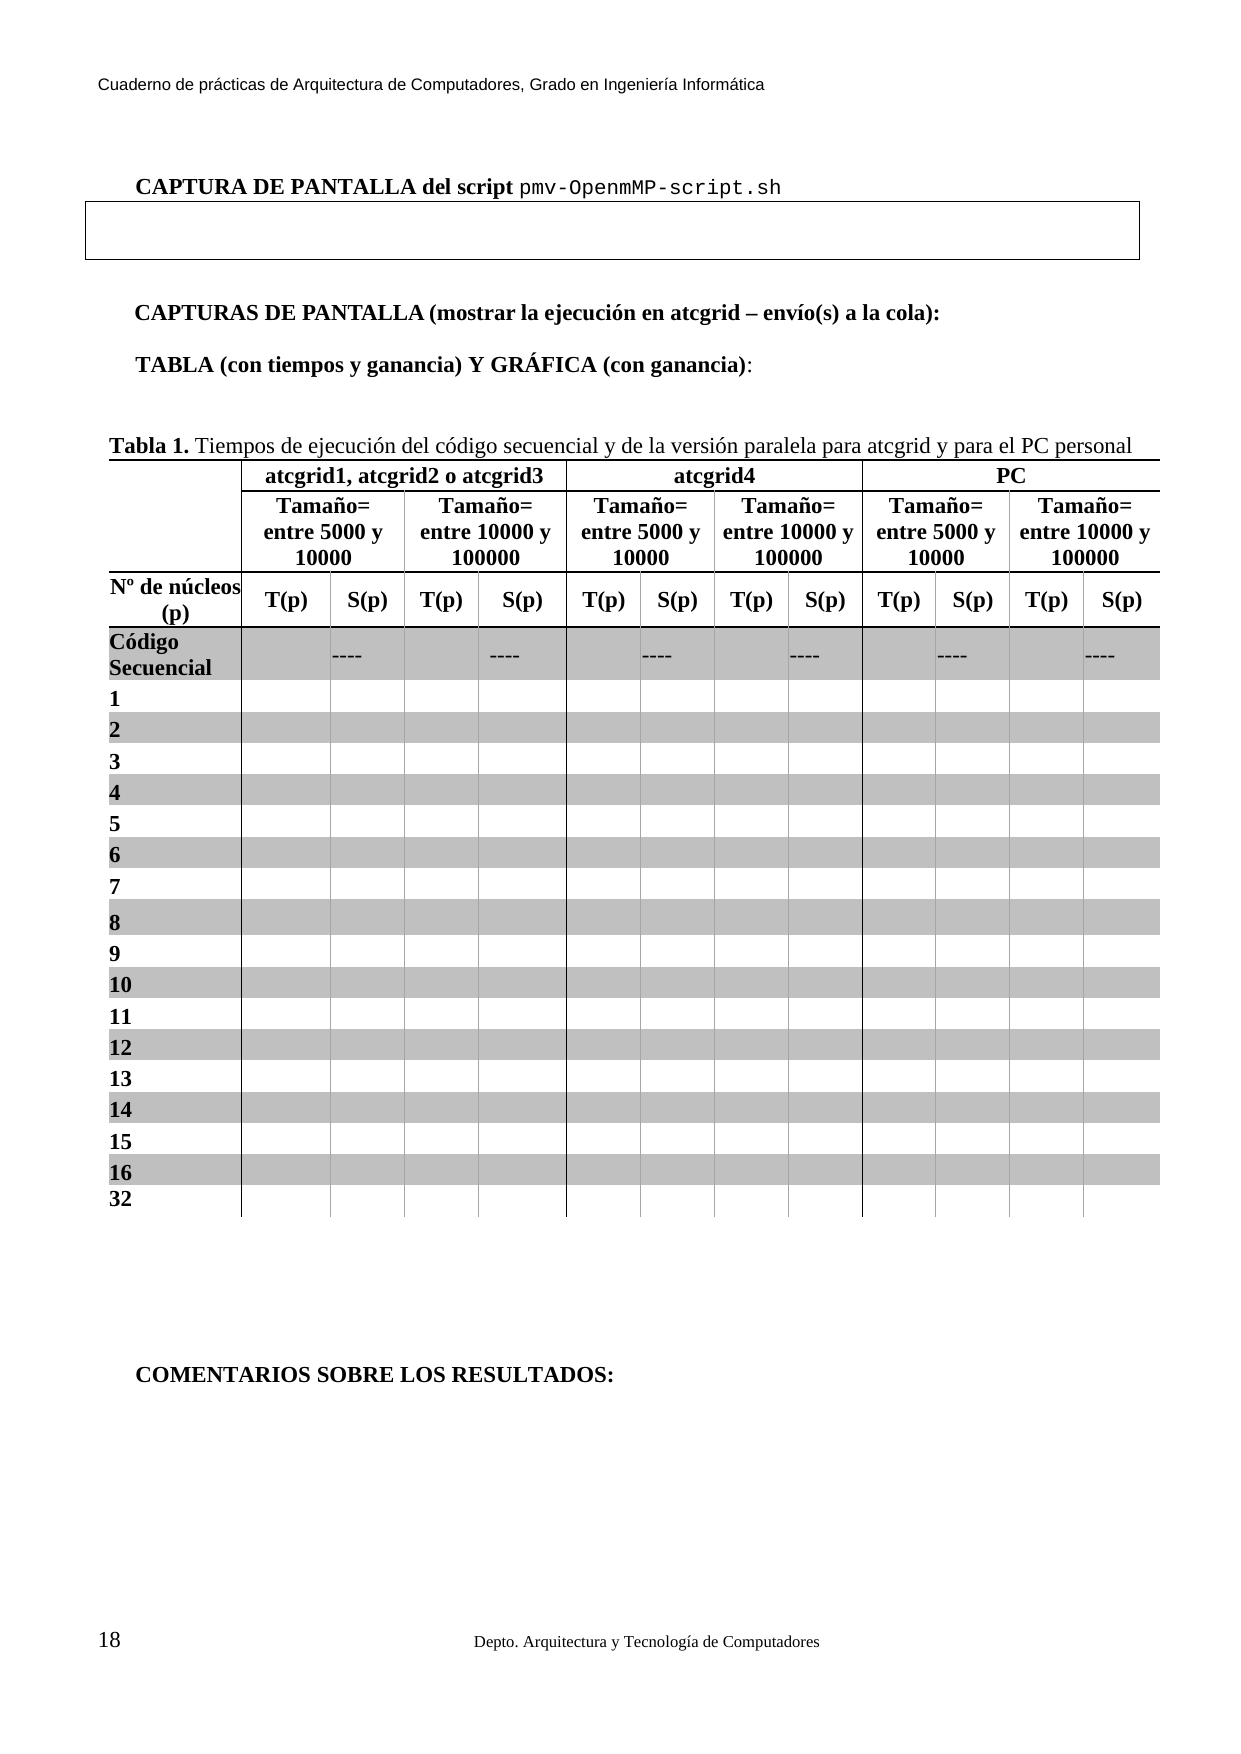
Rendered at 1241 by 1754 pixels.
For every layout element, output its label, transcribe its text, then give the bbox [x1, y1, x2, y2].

table_cell [863, 712, 935, 743]
table_cell [641, 743, 714, 774]
table_cell [789, 805, 862, 837]
table_cell [863, 967, 935, 998]
table_cell [641, 1092, 714, 1123]
table_cell [242, 805, 330, 837]
table_cell [863, 774, 935, 805]
table_cell [479, 998, 566, 1029]
table_cell [863, 680, 935, 712]
table_cell [567, 868, 640, 899]
table_cell [863, 998, 935, 1029]
table_cell [1084, 967, 1160, 998]
table_cell [715, 935, 788, 967]
table_cell [1084, 1029, 1160, 1060]
table_cell [863, 1123, 935, 1154]
table_cell [331, 967, 404, 998]
table_header Tabla 1. Tiempos de ejecución del código secuencial y de la versión paralela para atcgrid y para el PC personal [98, 432, 1161, 458]
table_cell Tamaño= entre 10000 y 100000 [405, 492, 566, 571]
table_cell T(p) [242, 573, 330, 626]
table_cell [789, 837, 862, 868]
table_cell [715, 774, 788, 805]
table_cell [479, 935, 566, 967]
table_cell [242, 998, 330, 1029]
table_cell [567, 837, 640, 868]
table_cell [242, 1060, 330, 1092]
table_cell [1010, 1154, 1083, 1185]
table_cell [1084, 1092, 1160, 1123]
table_cell [715, 899, 788, 935]
table_cell [936, 967, 1009, 998]
table_cell [789, 1029, 862, 1060]
table_cell [1010, 899, 1083, 935]
table_cell [863, 868, 935, 899]
table_cell [789, 774, 862, 805]
table_cell [863, 743, 935, 774]
table_cell ---- [331, 628, 404, 680]
table_cell [242, 680, 330, 712]
table_cell [936, 712, 1009, 743]
table_cell 1 [109, 680, 241, 712]
table_cell [789, 1123, 862, 1154]
table_cell ---- [641, 628, 714, 680]
table_cell [242, 1092, 330, 1123]
table_cell [715, 712, 788, 743]
table_cell Nº de núcleos (p) [109, 573, 241, 626]
table_cell [863, 1154, 935, 1185]
table_cell [331, 868, 404, 899]
table_cell [936, 774, 1009, 805]
table_cell [936, 868, 1009, 899]
table_cell [405, 998, 478, 1029]
table_cell [641, 712, 714, 743]
table_cell [715, 680, 788, 712]
table_cell [1084, 868, 1160, 899]
table_cell [567, 899, 640, 935]
table_cell 32 [109, 1185, 241, 1217]
table_cell [405, 899, 478, 935]
table_cell [1010, 774, 1083, 805]
table_cell [567, 967, 640, 998]
table_cell [789, 899, 862, 935]
table_cell [405, 628, 478, 680]
table_cell [936, 998, 1009, 1029]
table_cell [936, 1154, 1009, 1185]
table_cell [641, 935, 714, 967]
table_cell [567, 1029, 640, 1060]
table_cell [405, 967, 478, 998]
table_cell 8 [109, 899, 241, 935]
table_cell [331, 998, 404, 1029]
table_cell [405, 1123, 478, 1154]
table_cell T(p) [715, 573, 788, 626]
table_cell ---- [936, 628, 1009, 680]
table_cell [863, 935, 935, 967]
table_cell T(p) [405, 573, 478, 626]
table_cell [789, 935, 862, 967]
table_cell [789, 680, 862, 712]
table_cell [789, 1092, 862, 1123]
table_cell [1010, 837, 1083, 868]
table_cell [479, 1029, 566, 1060]
table_cell 7 [109, 868, 241, 899]
table_cell [1010, 680, 1083, 712]
table_cell [331, 712, 404, 743]
table_cell [331, 1123, 404, 1154]
table_cell [567, 1092, 640, 1123]
table_cell [567, 743, 640, 774]
table_cell [715, 1123, 788, 1154]
table_cell Código Secuencial [109, 628, 241, 680]
table_cell S(p) [936, 573, 1009, 626]
text TABLA (con tiempos y ganancia) Y GRÁFICA (con ganancia): [135, 351, 1138, 378]
table_cell Tamaño= entre 10000 y 100000 [1010, 492, 1160, 571]
table_cell [479, 1123, 566, 1154]
table_cell [789, 998, 862, 1029]
table_cell [641, 1154, 714, 1185]
table_cell [936, 1185, 1009, 1217]
table_cell 3 [109, 743, 241, 774]
table_cell [242, 967, 330, 998]
table_cell [479, 712, 566, 743]
table_cell [863, 1185, 935, 1217]
table_cell [1084, 1185, 1160, 1217]
table_cell [715, 998, 788, 1029]
table_cell 5 [109, 805, 241, 837]
table_cell Tamaño= entre 10000 y 100000 [715, 492, 862, 571]
text CAPTURA DE PANTALLA del script pmv-OpenmMP-script.sh [135, 173, 1138, 201]
table_cell [641, 1029, 714, 1060]
table_cell [641, 774, 714, 805]
table_cell [331, 805, 404, 837]
table_header PC [863, 461, 1160, 490]
table_cell [331, 1060, 404, 1092]
table_cell 16 [109, 1154, 241, 1185]
table_cell 11 [109, 998, 241, 1029]
table_cell [1084, 743, 1160, 774]
table_cell [641, 680, 714, 712]
table_cell S(p) [789, 573, 862, 626]
table_cell [1010, 743, 1083, 774]
table_cell [242, 935, 330, 967]
table_cell [567, 1060, 640, 1092]
table_cell [479, 680, 566, 712]
table_cell [641, 805, 714, 837]
table_cell [1010, 1029, 1083, 1060]
table_cell [1010, 1092, 1083, 1123]
table_cell [715, 1060, 788, 1092]
table_cell [715, 628, 788, 680]
table_cell 10 [109, 967, 241, 998]
table_cell [405, 1060, 478, 1092]
table_cell [331, 935, 404, 967]
table_cell [405, 837, 478, 868]
table_cell [567, 1154, 640, 1185]
table_cell [242, 743, 330, 774]
table_cell [641, 998, 714, 1029]
table_cell [479, 774, 566, 805]
table_cell S(p) [1084, 573, 1160, 626]
table_cell [1084, 899, 1160, 935]
table_cell [405, 1092, 478, 1123]
table_cell [567, 628, 640, 680]
table_cell [331, 1029, 404, 1060]
table_cell [863, 1060, 935, 1092]
table_cell [936, 1092, 1009, 1123]
table_cell [331, 837, 404, 868]
table_cell [936, 680, 1009, 712]
table_cell [936, 805, 1009, 837]
table_cell [936, 899, 1009, 935]
table_cell 6 [109, 837, 241, 868]
table_cell [242, 774, 330, 805]
table_cell Tamaño= entre 5000 y 10000 [567, 492, 714, 571]
table_cell [1084, 680, 1160, 712]
table_cell [567, 805, 640, 837]
table_cell [789, 712, 862, 743]
table_header [109, 461, 241, 490]
table_cell [863, 805, 935, 837]
table_cell [242, 837, 330, 868]
table_cell [405, 743, 478, 774]
table_cell [863, 1092, 935, 1123]
table_cell [479, 743, 566, 774]
table_cell [331, 1185, 404, 1217]
table_cell 4 [109, 774, 241, 805]
table_cell [715, 743, 788, 774]
table_cell [641, 1123, 714, 1154]
table_cell [715, 1154, 788, 1185]
table_cell [242, 899, 330, 935]
table_cell [936, 743, 1009, 774]
table_cell S(p) [479, 573, 566, 626]
table_cell ---- [479, 628, 566, 680]
table_cell [1010, 935, 1083, 967]
table_cell [1010, 1060, 1083, 1092]
table_cell Tamaño= entre 5000 y 10000 [863, 492, 1009, 571]
table_cell [789, 1060, 862, 1092]
table_cell [1084, 1123, 1160, 1154]
table_cell 13 [109, 1060, 241, 1092]
table_cell Tamaño= entre 5000 y 10000 [242, 492, 404, 571]
table_cell 14 [109, 1092, 241, 1123]
table_cell [242, 868, 330, 899]
table_cell [1010, 1123, 1083, 1154]
table_cell [567, 1123, 640, 1154]
table_cell [405, 680, 478, 712]
table_cell [789, 1185, 862, 1217]
table_cell [479, 1060, 566, 1092]
table_cell S(p) [331, 573, 404, 626]
table_cell [479, 967, 566, 998]
table_cell [936, 1060, 1009, 1092]
table_cell [1010, 1185, 1083, 1217]
table_cell [1010, 868, 1083, 899]
table_cell [242, 1029, 330, 1060]
table_cell [715, 805, 788, 837]
table_cell [567, 774, 640, 805]
table_cell ---- [789, 628, 862, 680]
table_cell [242, 1123, 330, 1154]
table_cell [405, 1029, 478, 1060]
table_cell [1084, 935, 1160, 967]
table_cell [479, 1154, 566, 1185]
table_cell [936, 837, 1009, 868]
table_cell [715, 1185, 788, 1217]
table_cell [1010, 712, 1083, 743]
table_cell [1084, 1060, 1160, 1092]
table_cell [331, 1154, 404, 1185]
table_cell 9 [109, 935, 241, 967]
table_cell [936, 935, 1009, 967]
table_cell [641, 837, 714, 868]
table_cell S(p) [641, 573, 714, 626]
table_cell T(p) [567, 573, 640, 626]
table_cell [98, 459, 109, 1217]
table_cell [641, 868, 714, 899]
table_cell [405, 1154, 478, 1185]
table_cell [715, 1092, 788, 1123]
table_cell [109, 491, 241, 571]
table_cell [1010, 967, 1083, 998]
table_cell [1010, 998, 1083, 1029]
table_cell [715, 868, 788, 899]
table_header atcgrid1, atcgrid2 o atcgrid3 [242, 461, 566, 490]
table_cell [242, 712, 330, 743]
table_cell [641, 899, 714, 935]
table_cell [567, 1185, 640, 1217]
table_cell [405, 805, 478, 837]
table_cell [479, 1092, 566, 1123]
table_cell [405, 1185, 478, 1217]
table_cell [789, 967, 862, 998]
table_cell [1084, 774, 1160, 805]
table_cell [1084, 805, 1160, 837]
table_cell [405, 868, 478, 899]
table_cell [715, 967, 788, 998]
table_cell [641, 967, 714, 998]
table_header atcgrid4 [567, 461, 862, 490]
table_cell [863, 899, 935, 935]
table_cell [331, 1092, 404, 1123]
table_cell [405, 774, 478, 805]
table_cell [567, 935, 640, 967]
table_header [86, 202, 1139, 259]
table_cell [715, 1029, 788, 1060]
table_cell [1084, 998, 1160, 1029]
table_cell T(p) [1010, 573, 1083, 626]
table_cell T(p) [863, 573, 935, 626]
table_cell [863, 628, 935, 680]
table_cell [331, 774, 404, 805]
table_cell [1084, 837, 1160, 868]
table_cell [242, 1185, 330, 1217]
table_cell [479, 837, 566, 868]
table_cell [1084, 712, 1160, 743]
table_cell ---- [1084, 628, 1160, 680]
table_cell [715, 837, 788, 868]
table_cell [567, 712, 640, 743]
table_cell [789, 1154, 862, 1185]
table_cell [863, 1029, 935, 1060]
table_cell [567, 680, 640, 712]
text COMENTARIOS SOBRE LOS RESULTADOS: [98, 1361, 1138, 1388]
table_cell [1010, 628, 1083, 680]
table_cell [936, 1123, 1009, 1154]
table_cell 12 [109, 1029, 241, 1060]
table_cell [331, 899, 404, 935]
table_cell [405, 712, 478, 743]
table_cell [242, 1154, 330, 1185]
table_cell [641, 1060, 714, 1092]
table_cell [405, 935, 478, 967]
table_cell [331, 680, 404, 712]
table_cell [641, 1185, 714, 1217]
table_cell [242, 628, 330, 680]
table_cell [936, 1029, 1009, 1060]
table_cell [789, 743, 862, 774]
table_cell [479, 805, 566, 837]
table_cell [789, 868, 862, 899]
table_cell [863, 837, 935, 868]
table_cell [479, 899, 566, 935]
table_cell [1084, 1154, 1160, 1185]
table_cell [567, 998, 640, 1029]
table_cell [479, 1185, 566, 1217]
table_cell 15 [109, 1123, 241, 1154]
table_cell 2 [109, 712, 241, 743]
text CAPTURAS DE PANTALLA (mostrar la ejecución en atcgrid – envío(s) a la cola): [98, 299, 1138, 325]
table_cell [331, 743, 404, 774]
table_cell [479, 868, 566, 899]
table_cell [1010, 805, 1083, 837]
